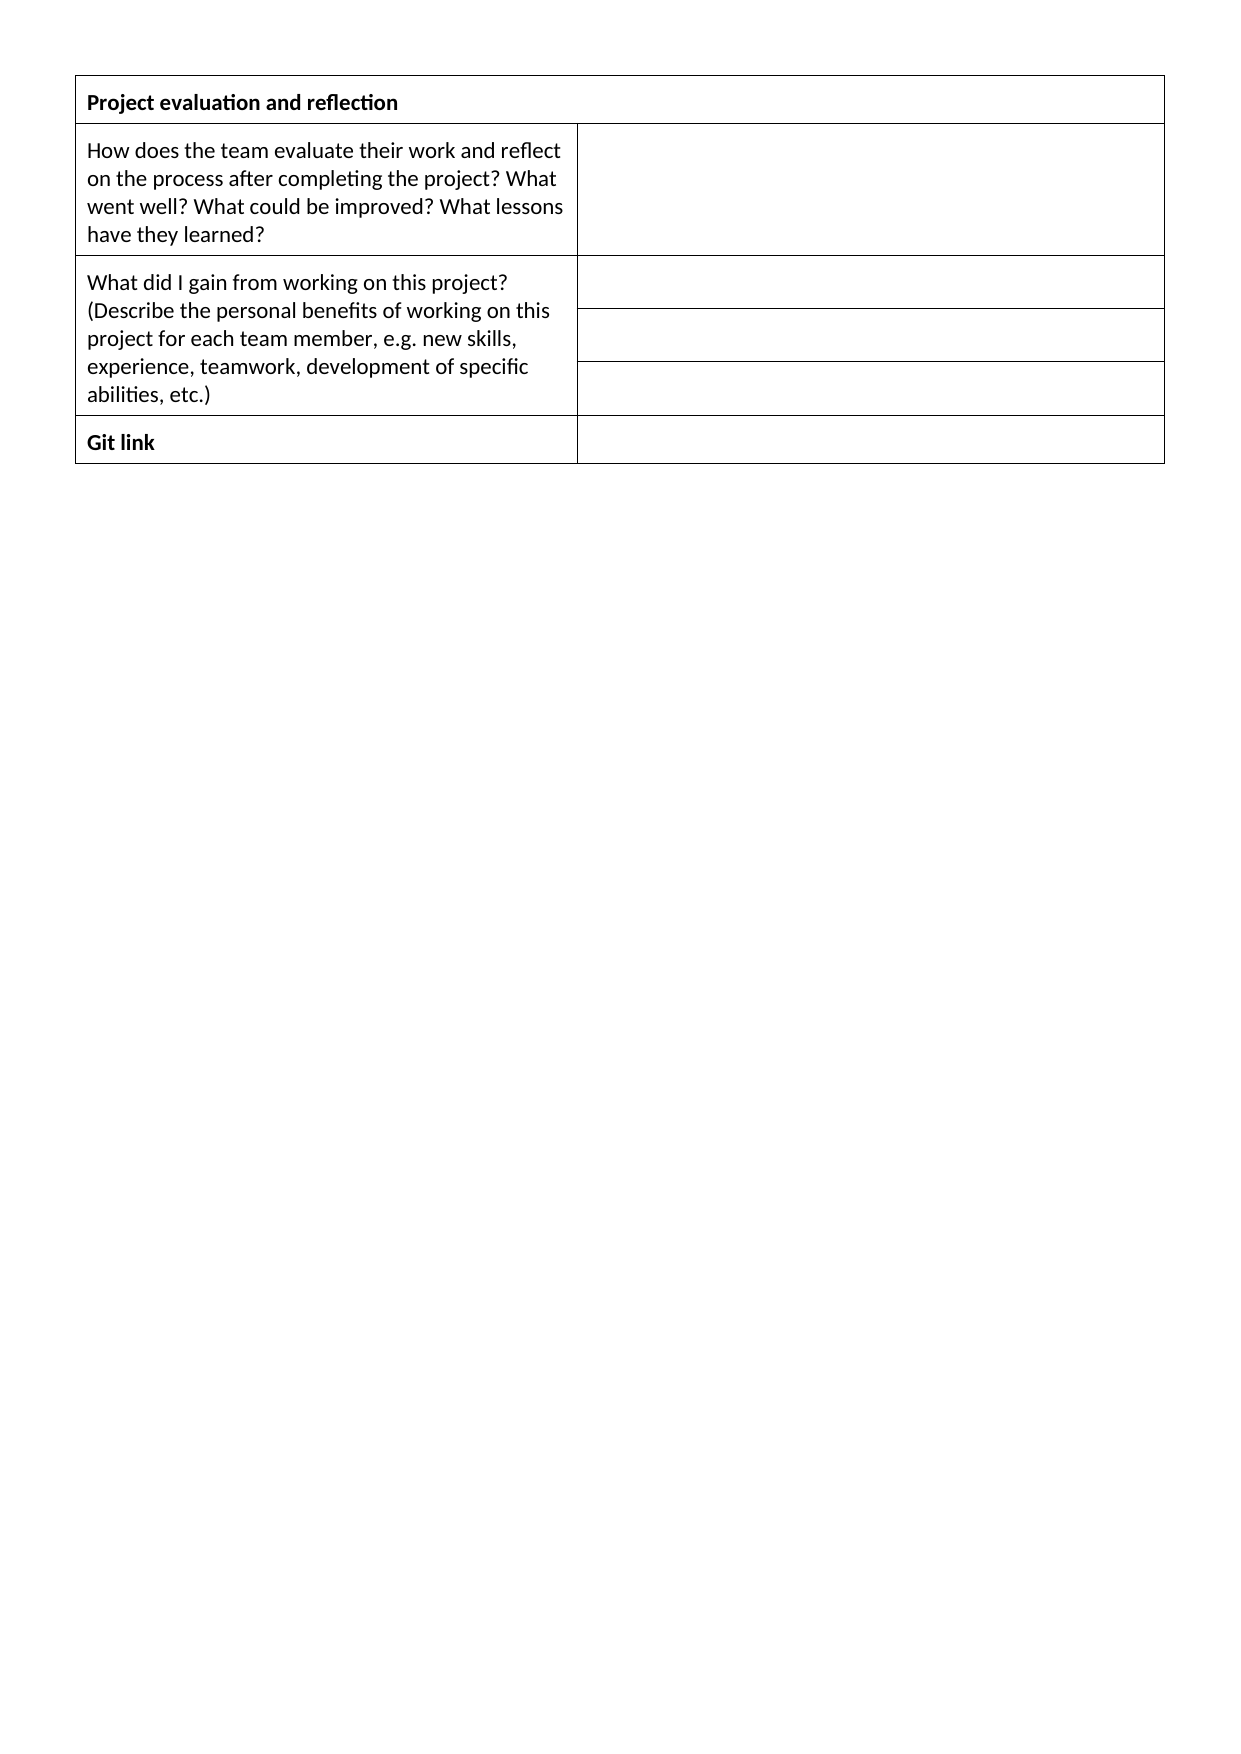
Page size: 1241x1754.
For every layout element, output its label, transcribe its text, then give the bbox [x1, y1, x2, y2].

table_cell [578, 309, 1164, 361]
table_cell Project evaluation and reflection [76, 76, 1164, 123]
table_cell [578, 256, 1164, 308]
table_cell [578, 124, 1164, 255]
table_cell [578, 362, 1164, 414]
table_cell [578, 416, 1164, 462]
table_cell What did I gain from working on this project? (Describe the personal benefits of working on this project for each team member, e.g. new skills, experience, teamwork, development of specific abilities, etc.) [76, 256, 577, 414]
table_cell How does the team evaluate their work and reflect on the process after completing the project? What went well? What could be improved? What lessons have they learned? [76, 124, 577, 255]
table_cell Git link [76, 416, 577, 462]
